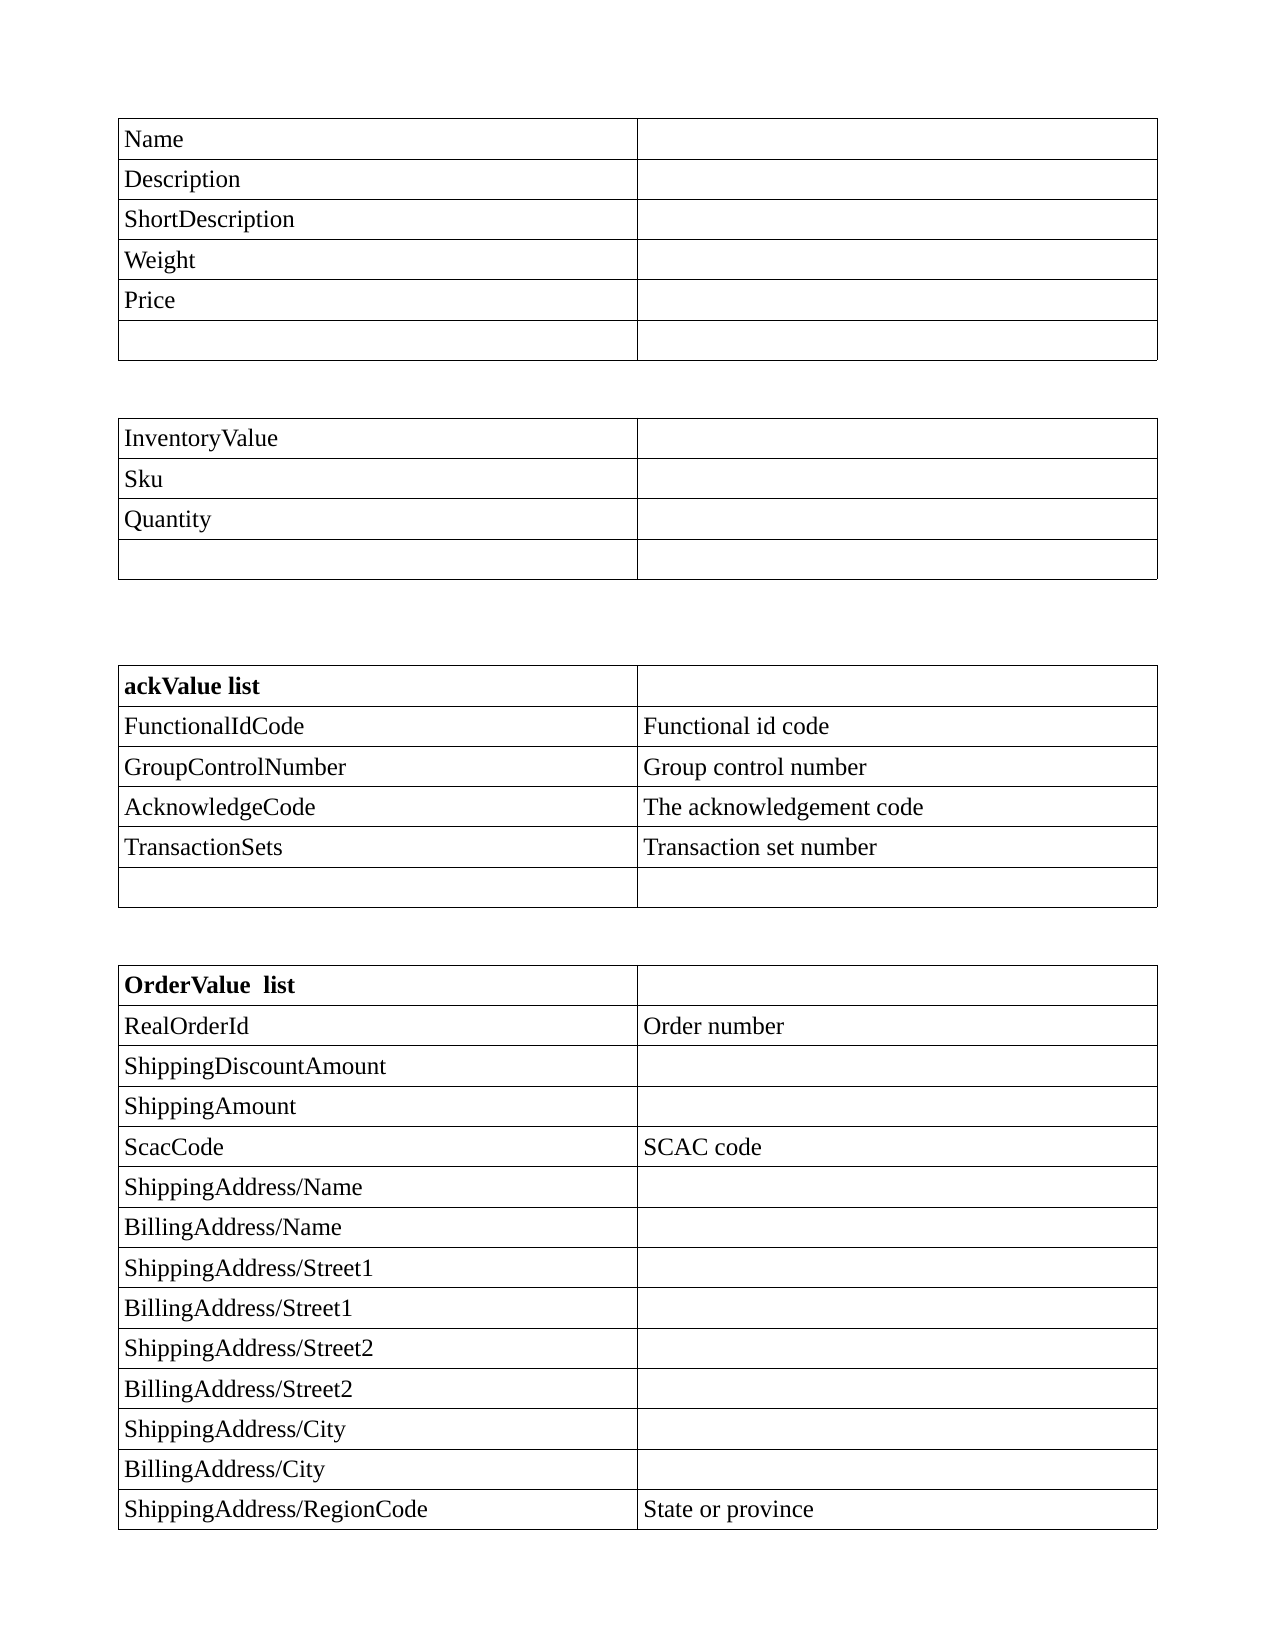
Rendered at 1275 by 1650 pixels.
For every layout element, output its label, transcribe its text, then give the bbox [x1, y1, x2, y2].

table_cell The acknowledgement code [638, 787, 1157, 826]
table_cell [119, 868, 637, 907]
table_cell [638, 160, 1157, 199]
table_header [638, 966, 1157, 1005]
table_cell [638, 499, 1157, 538]
table_cell [638, 1208, 1157, 1247]
table_cell BillingAddress/City [119, 1450, 637, 1489]
table_cell Weight [119, 240, 637, 279]
table_cell [638, 321, 1157, 360]
table_cell TransactionSets [119, 827, 637, 867]
table_cell [638, 1087, 1157, 1126]
table_cell [638, 1248, 1157, 1287]
table_cell State or province [638, 1490, 1157, 1529]
table_cell [119, 321, 637, 360]
table_cell [638, 119, 1157, 158]
table_cell [638, 868, 1157, 907]
table_cell ShippingDiscountAmount [119, 1046, 637, 1086]
table_cell [638, 1167, 1157, 1207]
table_cell [638, 1046, 1157, 1086]
table_cell Name [119, 119, 637, 158]
table_cell [638, 1329, 1157, 1368]
table_cell Transaction set number [638, 827, 1157, 867]
table_cell ShortDescription [119, 200, 637, 239]
table_cell [638, 1288, 1157, 1327]
table_cell BillingAddress/Name [119, 1208, 637, 1247]
table_header [638, 419, 1157, 458]
table_cell [638, 459, 1157, 498]
table_cell Quantity [119, 499, 637, 538]
table_cell [638, 1369, 1157, 1408]
table_cell RealOrderId [119, 1006, 637, 1045]
table_cell AcknowledgeCode [119, 787, 637, 826]
table_cell ShippingAddress/Name [119, 1167, 637, 1207]
table_cell [638, 1450, 1157, 1489]
table_cell [638, 1409, 1157, 1448]
table_header OrderValue list [119, 966, 637, 1005]
table_cell [119, 540, 637, 579]
table_cell Order number [638, 1006, 1157, 1045]
table_cell FunctionalIdCode [119, 707, 637, 746]
table_cell ShippingAddress/Street1 [119, 1248, 637, 1287]
table_cell Sku [119, 459, 637, 498]
table_cell [638, 280, 1157, 320]
table_cell Group control number [638, 747, 1157, 786]
table_cell ShippingAmount [119, 1087, 637, 1126]
table_cell Description [119, 160, 637, 199]
table_cell ShippingAddress/RegionCode [119, 1490, 637, 1529]
table_header [638, 666, 1157, 706]
table_cell BillingAddress/Street2 [119, 1369, 637, 1408]
table_cell [638, 200, 1157, 239]
table_cell BillingAddress/Street1 [119, 1288, 637, 1327]
table_cell [638, 240, 1157, 279]
table_cell Price [119, 280, 637, 320]
table_cell Functional id code [638, 707, 1157, 746]
table_cell SCAC code [638, 1127, 1157, 1166]
table_header InventoryValue [119, 419, 637, 458]
table_cell ScacCode [119, 1127, 637, 1166]
table_cell ShippingAddress/Street2 [119, 1329, 637, 1368]
table_cell GroupControlNumber [119, 747, 637, 786]
table_header ackValue list [119, 666, 637, 706]
table_cell [638, 540, 1157, 579]
table_cell ShippingAddress/City [119, 1409, 637, 1448]
